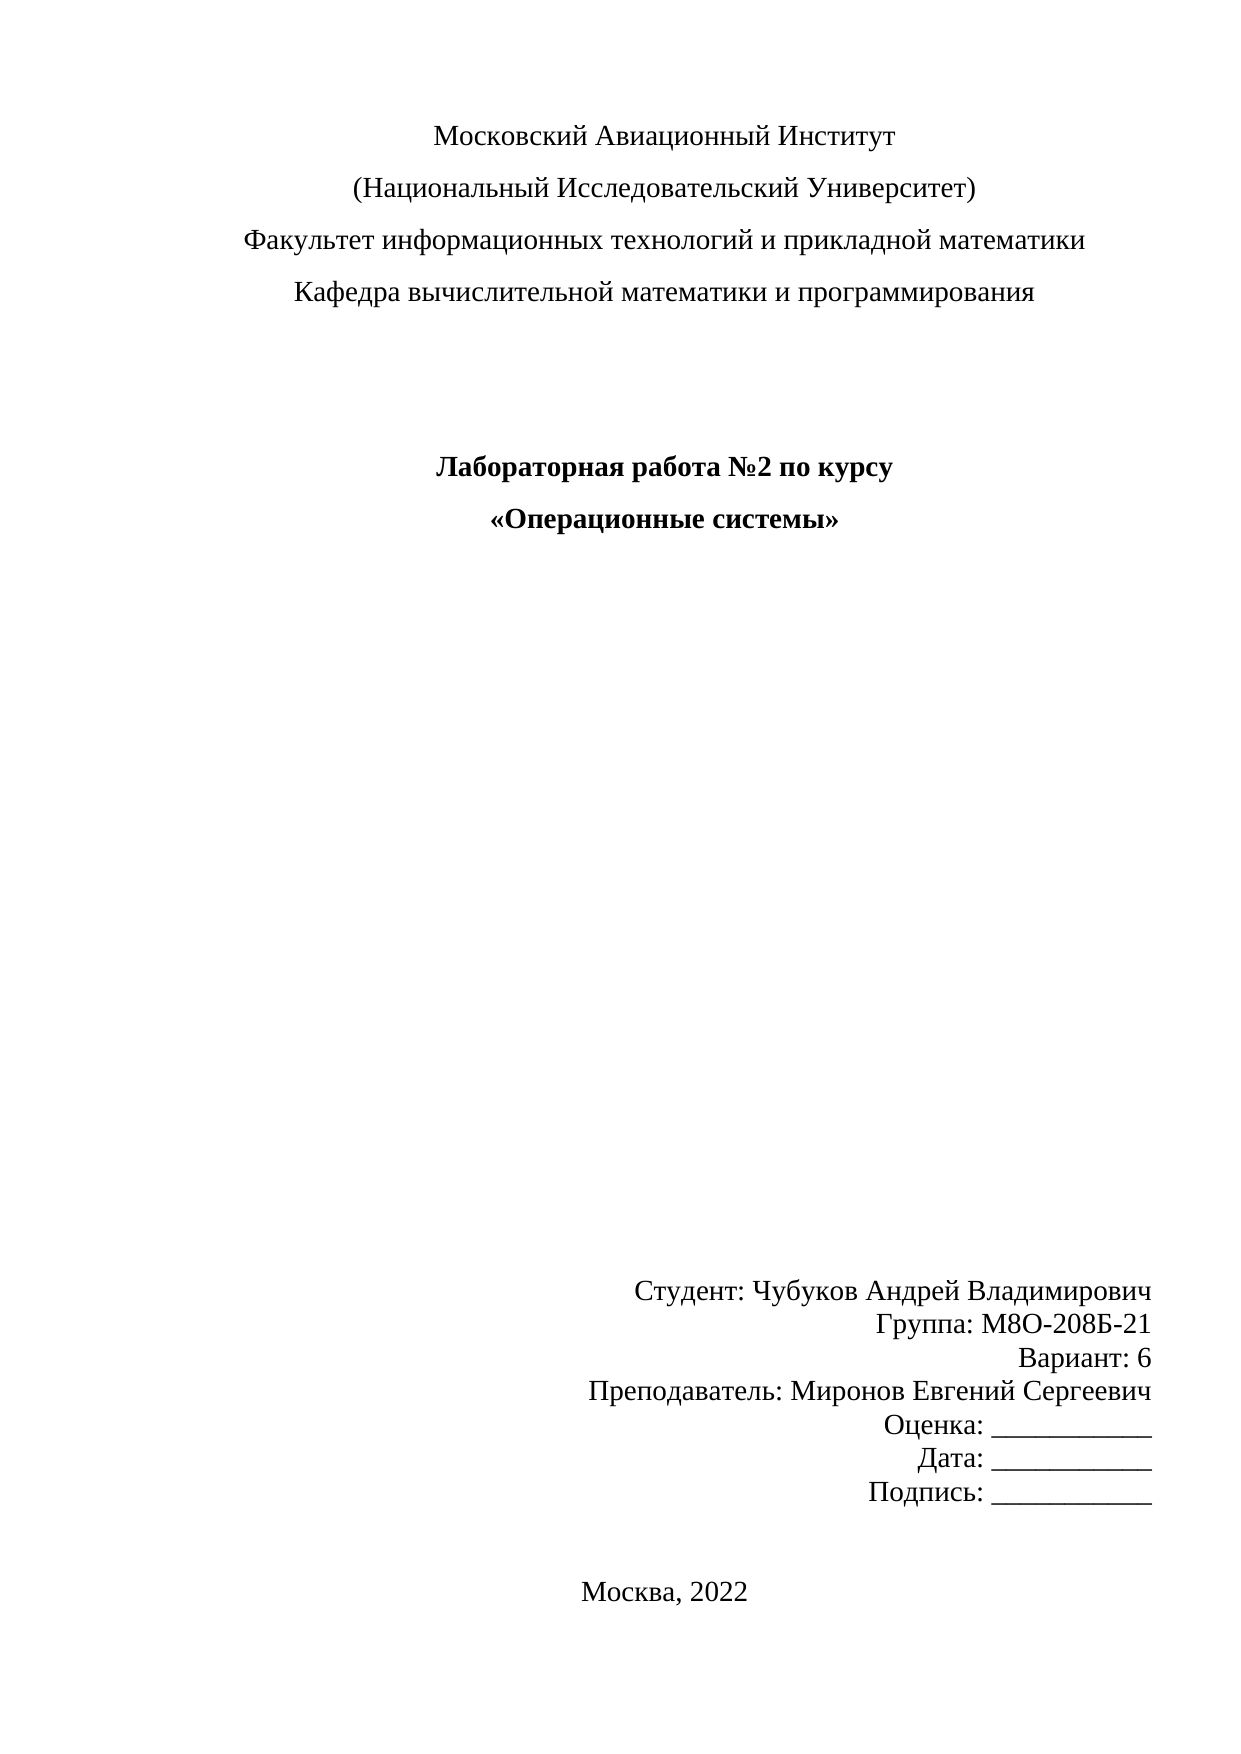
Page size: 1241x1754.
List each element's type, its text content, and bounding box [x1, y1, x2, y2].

text Лабораторная работа №2 по курсу [177, 449, 1152, 483]
text «Операционные системы» [177, 501, 1152, 535]
text Подпись: ___________ [177, 1474, 1152, 1507]
text (Национальный Исследовательский Университет) [177, 170, 1152, 203]
text Вариант: 6 [767, 1340, 1152, 1373]
text Студент: Чубуков Андрей Владимирович [177, 1273, 1152, 1306]
text Москва, 2022 [177, 1574, 1152, 1608]
text Дата: ___________ [177, 1440, 1152, 1474]
text Группа: М8О-208Б-21 [767, 1306, 1152, 1340]
text Кафедра вычислительной математики и программирования [177, 274, 1152, 307]
text Факультет информационных технологий и прикладной математики [177, 222, 1152, 255]
text Оценка: ___________ [177, 1407, 1152, 1440]
text Московский Авиационный Институт [177, 118, 1152, 152]
text Преподаватель: Миронов Евгений Сергеевич [177, 1373, 1152, 1407]
